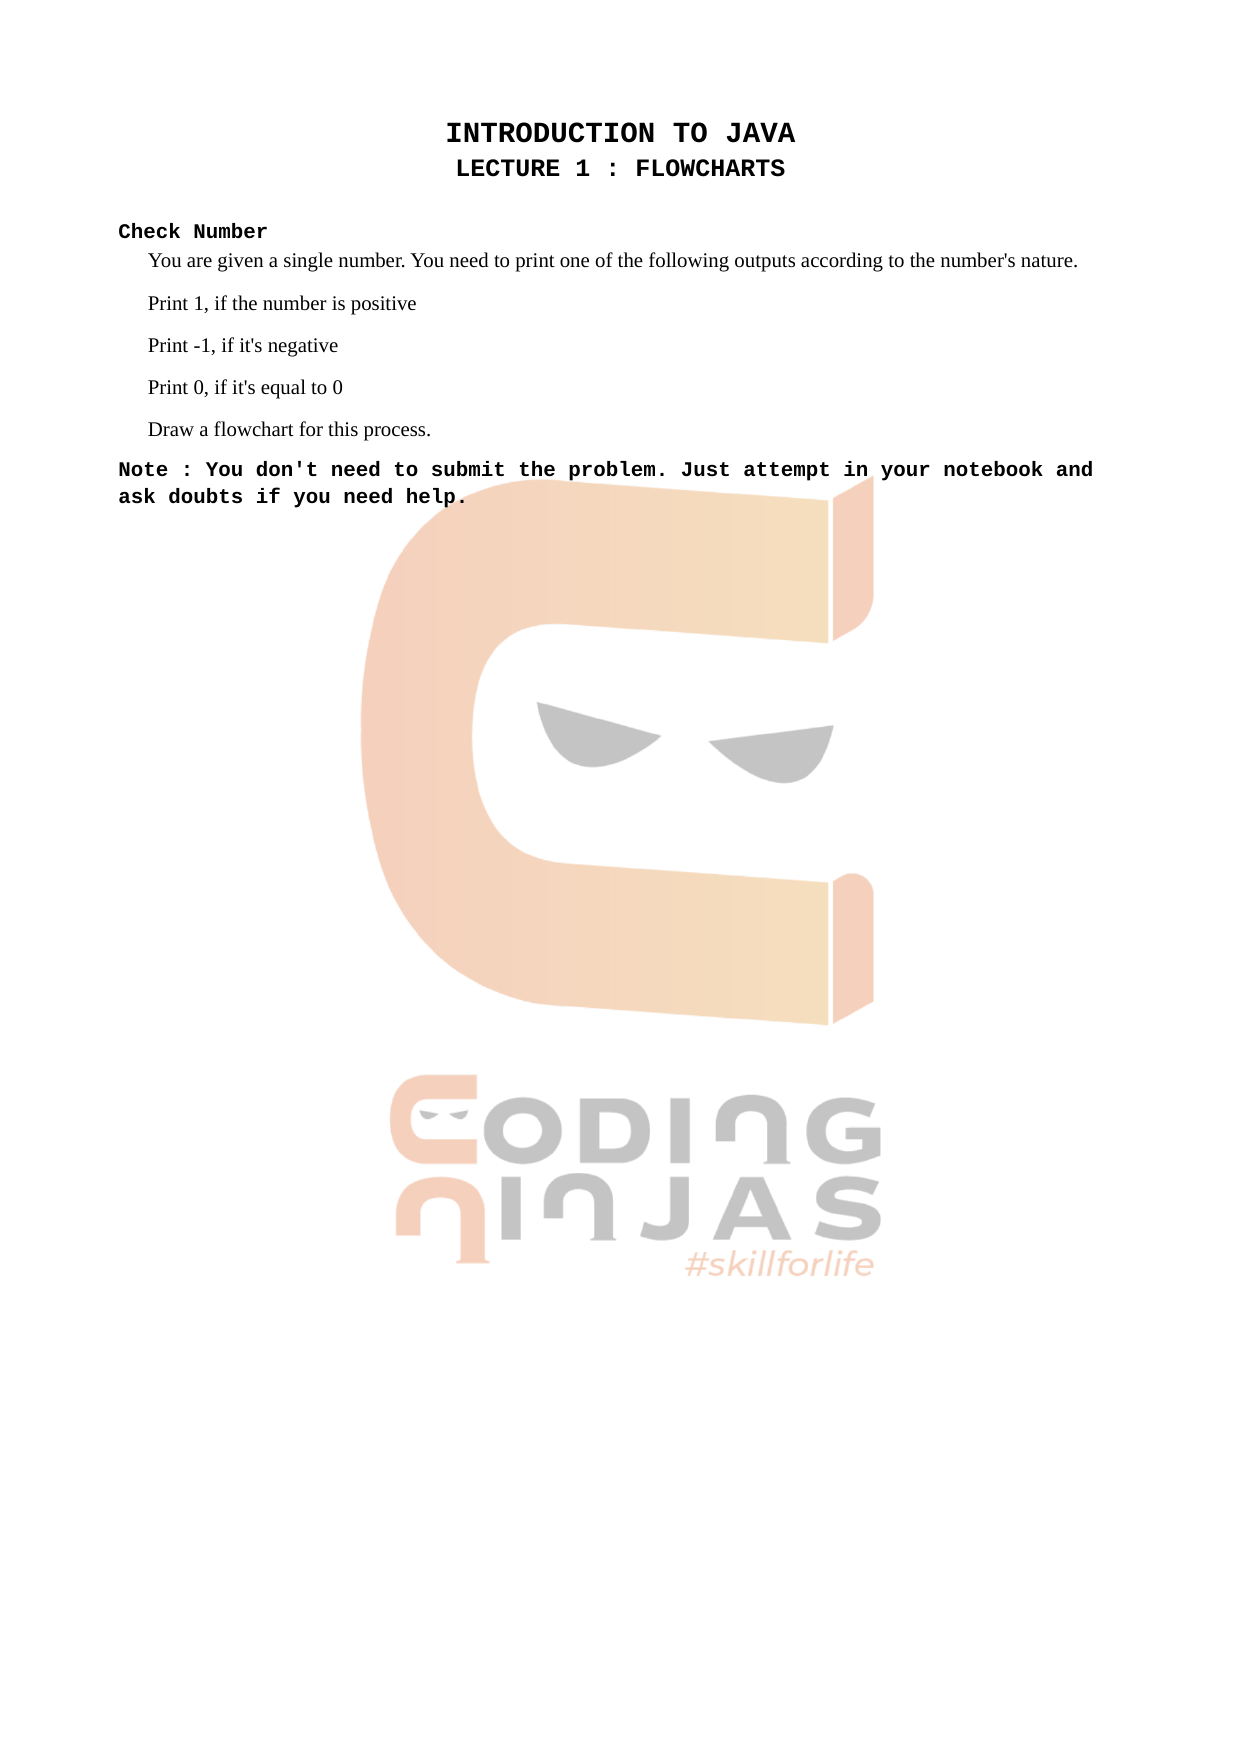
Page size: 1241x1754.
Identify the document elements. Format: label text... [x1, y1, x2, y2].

text INTRODUCTION TO JAVA [118, 118, 1122, 151]
text Print -1, if it's negative [148, 333, 1122, 357]
text Print 1, if the number is positive [148, 290, 1122, 314]
text Note : You don't need to submit the problem. Just attempt in your notebook and ask doubts if you need help. [118, 459, 1122, 510]
text Print 0, if it's equal to 0 [148, 375, 1122, 399]
text LECTURE 1 : FLOWCHARTS [118, 156, 1122, 184]
text You are given a single number. You need to print one of the following outputs according to the number's nature. [148, 248, 1122, 272]
text Draw a flowchart for this process. [148, 417, 1122, 441]
text Check Number [118, 221, 1122, 245]
